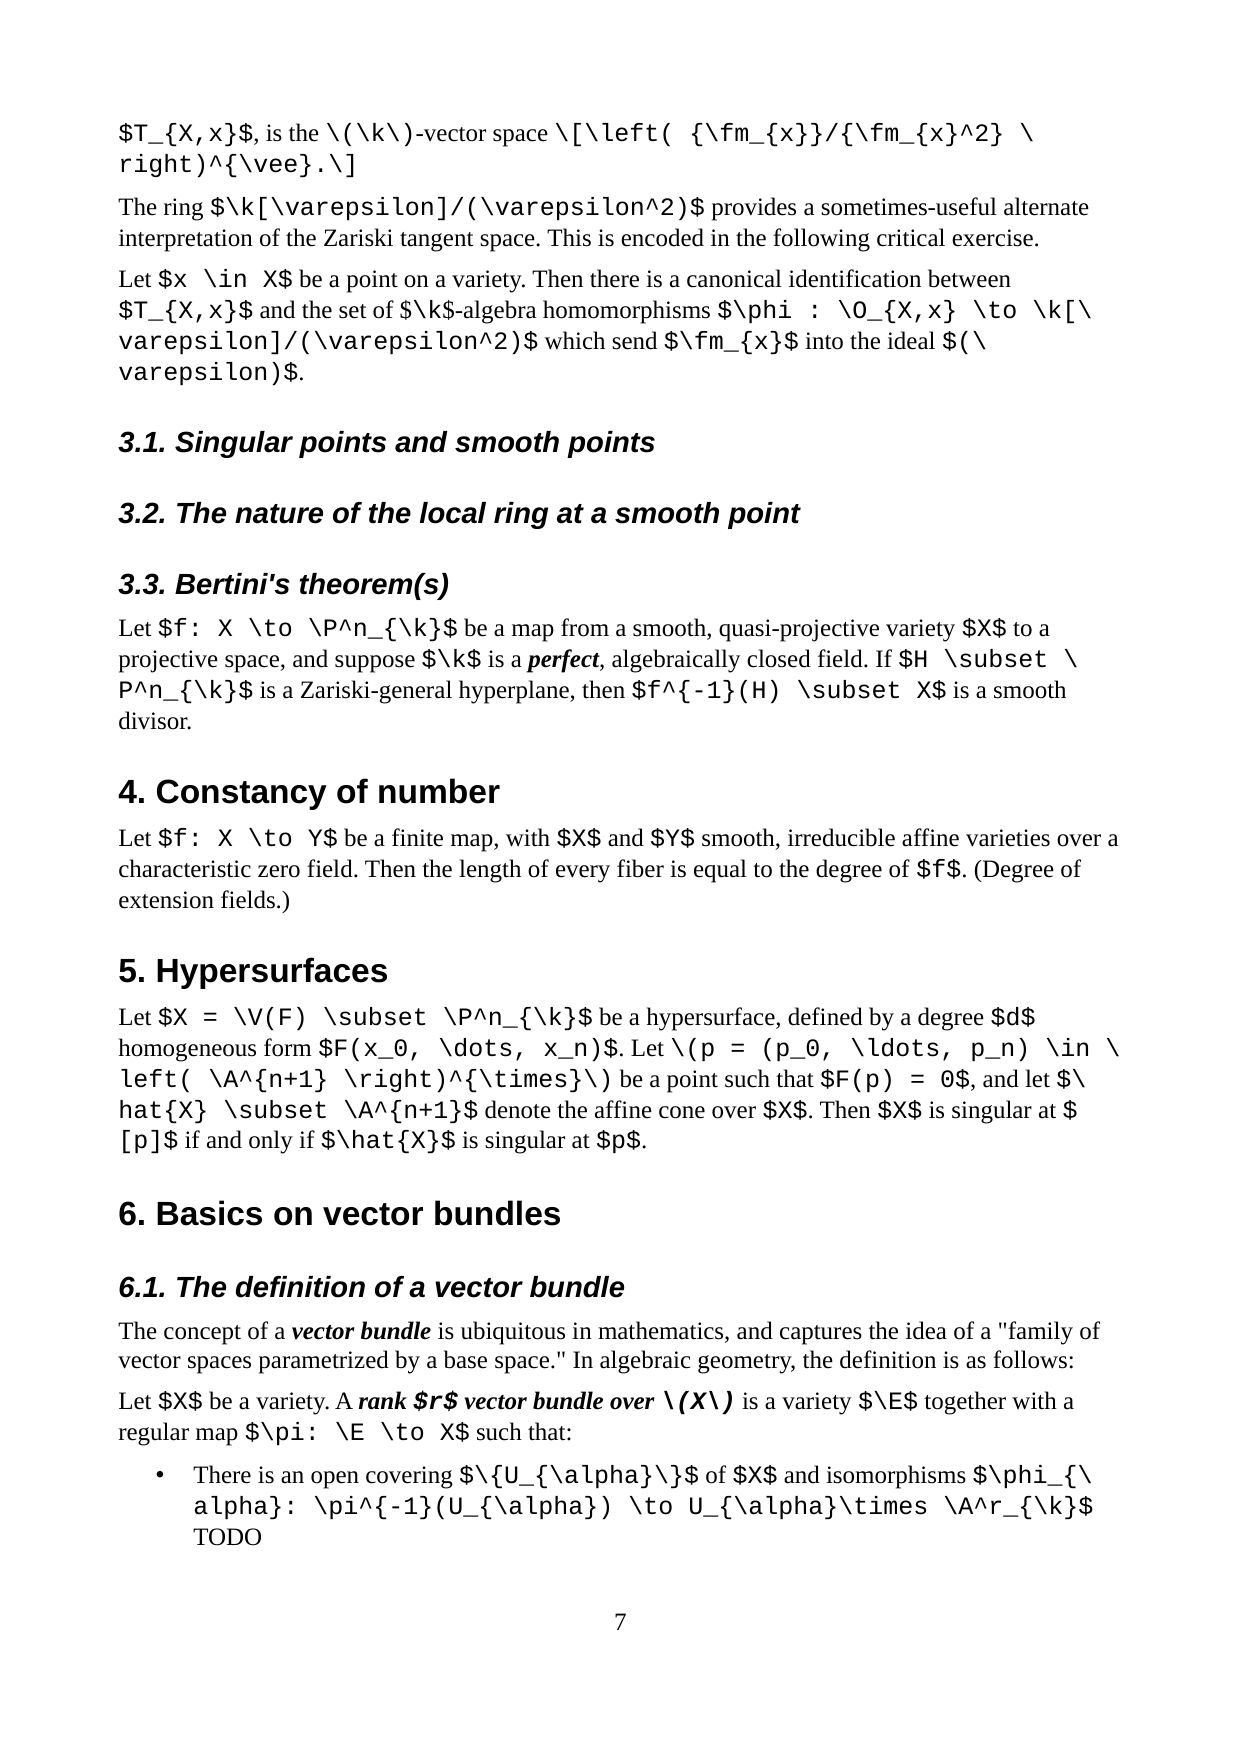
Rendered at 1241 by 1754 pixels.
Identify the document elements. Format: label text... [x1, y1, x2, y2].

subtitle The nature of the local ring at a smooth point [118, 496, 1122, 530]
text Let $f: X \to Y$ be a finite map, with $X$ and $Y$ smooth, irreducible affine varieties over a characteristic zero field. Then the length of every fiber is equal to the degree of $f$. (Degree of extension fields.) [118, 823, 1122, 914]
text Let $f: X \to \P^n_{\k}$ be a map from a smooth, quasi-projective variety $X$ to a projective space, and suppose $\k$ is a perfect, algebraically closed field. If $H \subset \P^n_{\k}$ is a Zariski-general hyperplane, then $f^{-1}(H) \subset X$ is a smooth divisor. [118, 613, 1122, 734]
subtitle The definition of a vector bundle [118, 1270, 1122, 1304]
subtitle Constancy of number [118, 772, 1122, 811]
subtitle Singular points and smooth points [118, 425, 1122, 459]
text $T_{X,x}$, is the \(\k\)-vector space \[\left( {\fm_{x}}/{\fm_{x}^2} \right)^{\vee}.\] [118, 118, 1122, 180]
subtitle Hypersurfaces [118, 951, 1122, 990]
text Let $X$ be a variety. A rank $r$ vector bundle over \(X\) is a variety $\E$ together with a regular map $\pi: \E \to X$ such that: [118, 1386, 1122, 1448]
text The ring $\k[\varepsilon]/(\varepsilon^2)$ provides a sometimes-useful alternate interpretation of the Zariski tangent space. This is encoded in the following critical exercise. [118, 192, 1122, 252]
text The concept of a vector bundle is ubiquitous in mathematics, and captures the idea of a "family of vector spaces parametrized by a base space." In algebraic geometry, the definition is as follows: [118, 1316, 1122, 1374]
subtitle Bertini's theorem(s) [118, 567, 1122, 601]
subtitle Basics on vector bundles [118, 1194, 1122, 1233]
list There is an open covering $\{U_{\alpha}\}$ of $X$ and isomorphisms $\phi_{\alpha}: \pi^{-1}(U_{\alpha}) \to U_{\alpha}\times \A^r_{\k}$ TODO [156, 1460, 1122, 1551]
text Let $x \in X$ be a point on a variety. Then there is a canonical identification between $T_{X,x}$ and the set of $\k$-algebra homomorphisms $\phi : \O_{X,x} \to \k[\varepsilon]/(\varepsilon^2)$ which send $\fm_{x}$ into the ideal $(\varepsilon)$. [118, 264, 1122, 388]
text Let $X = \V(F) \subset \P^n_{\k}$ be a hypersurface, defined by a degree $d$ homogeneous form $F(x_0, \dots, x_n)$. Let \(p = (p_0, \ldots, p_n) \in \left( \A^{n+1} \right)^{\times}\) be a point such that $F(p) = 0$, and let $\hat{X} \subset \A^{n+1}$ denote the affine cone over $X$. Then $X$ is singular at $[p]$ if and only if $\hat{X}$ is singular at $p$. [118, 1002, 1122, 1156]
